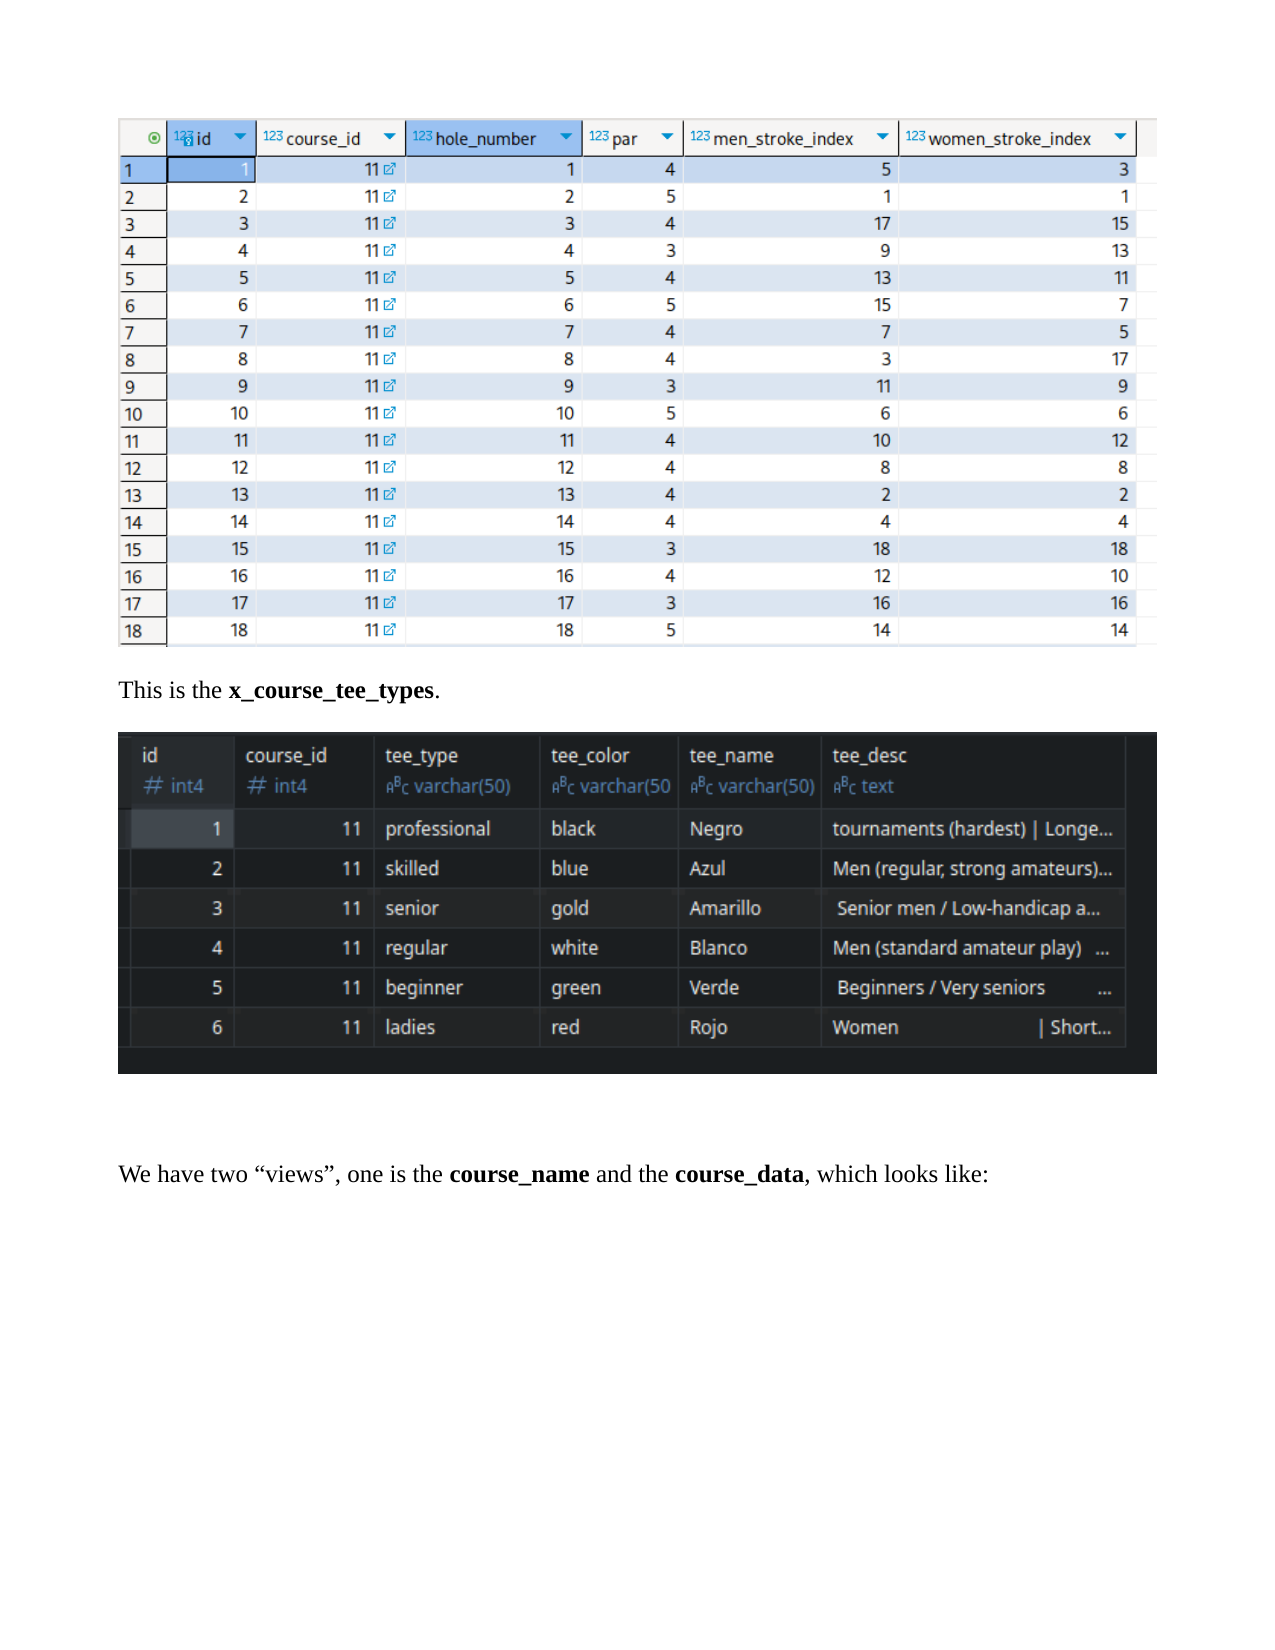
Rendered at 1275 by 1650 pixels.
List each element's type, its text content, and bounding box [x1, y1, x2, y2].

text This is the x_course_tee_types. [118, 675, 1157, 704]
picture [118, 732, 1157, 1074]
picture [118, 118, 1157, 647]
text We have two “views”, one is the course_name and the course_data, which looks like: [118, 1159, 1157, 1188]
